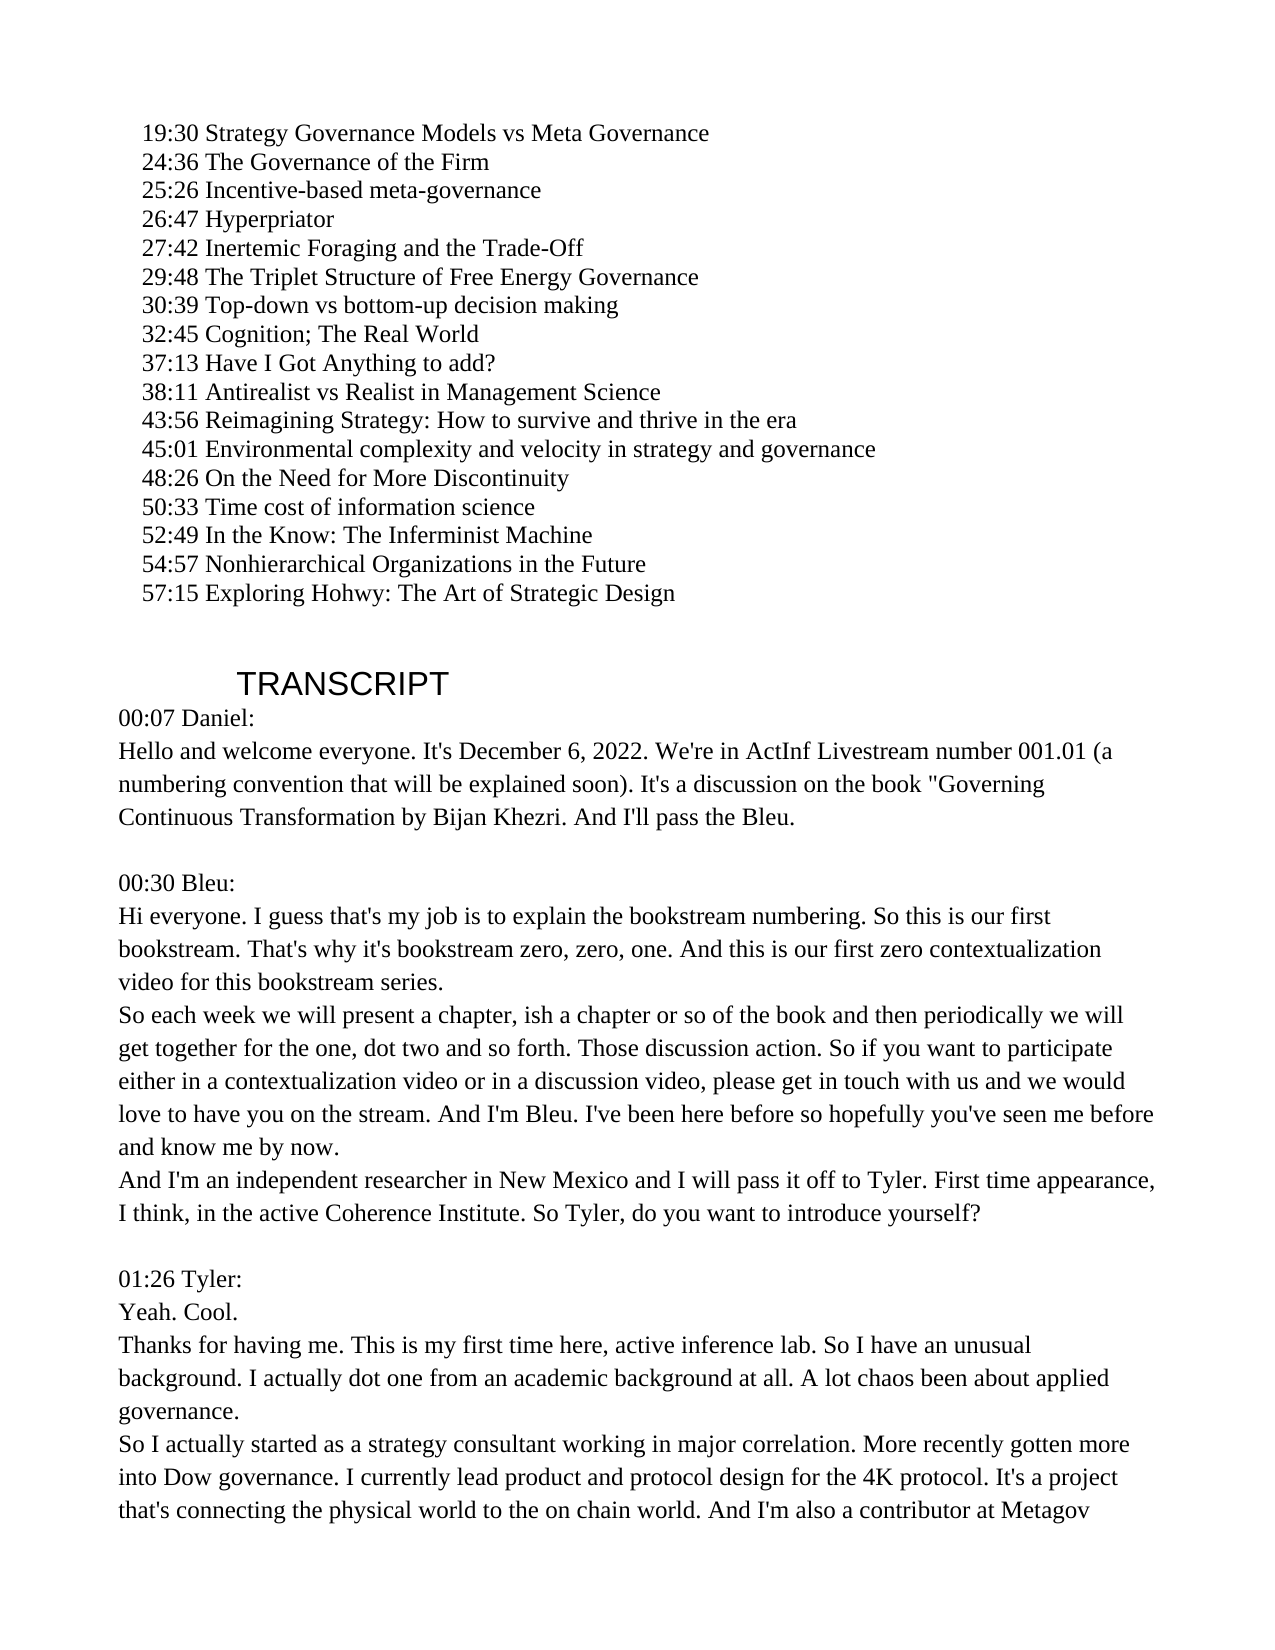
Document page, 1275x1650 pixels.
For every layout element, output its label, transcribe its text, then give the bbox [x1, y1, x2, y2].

table_cell In the Know: The Inferminist Machine [202, 521, 932, 549]
table_cell 38:11 [112, 377, 202, 406]
table_cell Top-down vs bottom-up decision making [202, 291, 932, 319]
text 00:07 Daniel: [118, 703, 1157, 732]
table_cell 25:26 [112, 176, 202, 204]
table_cell 29:48 [112, 262, 202, 291]
table_cell The Governance of the Firm [202, 147, 932, 176]
table_cell Nonhierarchical Organizations in the Future [202, 549, 932, 578]
text Yeah. Cool. [118, 1297, 1157, 1326]
table_cell 26:47 [112, 204, 202, 233]
table_cell On the Need for More Discontinuity [202, 463, 932, 492]
table_cell 43:56 [112, 406, 202, 434]
table_cell 50:33 [112, 492, 202, 521]
table_cell 32:45 [112, 319, 202, 348]
table_cell Reimagining Strategy: How to survive and thrive in the era [202, 406, 932, 434]
text Thanks for having me. This is my first time here, active inference lab. So I have an unusual background. I actually dot one from an academic background at all. A lot chaos been about applied governance. [118, 1330, 1157, 1425]
table_cell 54:57 [112, 549, 202, 578]
table_cell Incentive-based meta-governance [202, 176, 932, 204]
table_cell Cognition; The Real World [202, 319, 932, 348]
table_cell Exploring Hohwy: The Art of Strategic Design [202, 578, 932, 607]
table_cell Time cost of information science [202, 492, 932, 521]
table_cell The Triplet Structure of Free Energy Governance [202, 262, 932, 291]
table_cell 48:26 [112, 463, 202, 492]
text And I'm an independent researcher in New Mexico and I will pass it off to Tyler. First time appearance, I think, in the active Coherence Institute. So Tyler, do you want to introduce yourself? [118, 1165, 1157, 1227]
table_cell Have I Got Anything to add? [202, 348, 932, 377]
table_cell 45:01 [112, 434, 202, 463]
text So I actually started as a strategy consultant working in major correlation. More recently gotten more into Dow governance. I currently lead product and protocol design for the 4K protocol. It's a project that's connecting the physical world to the on chain world. And I'm also a contributor at Metagov [118, 1429, 1157, 1524]
text 01:26 Tyler: [118, 1264, 1157, 1293]
text Hi everyone. I guess that's my job is to explain the bookstream numbering. So this is our first bookstream. That's why it's bookstream zero, zero, one. And this is our first zero contextualization video for this bookstream series. [118, 901, 1157, 996]
table_cell 57:15 [112, 578, 202, 607]
subtitle TRANSCRIPT [118, 664, 1157, 703]
table_cell 19:30 [112, 118, 202, 147]
text So each week we will present a chapter, ish a chapter or so of the book and then periodically we will get together for the one, dot two and so forth. Those discussion action. So if you want to participate either in a contextualization video or in a discussion video, please get in touch with us and we would love to have you on the stream. And I'm Bleu. I've been here before so hopefully you've seen me before and know me by now. [118, 1000, 1157, 1161]
table_cell Antirealist vs Realist in Management Science [202, 377, 932, 406]
table_cell Strategy Governance Models vs Meta Governance [202, 118, 932, 147]
text 00:30 Bleu: [118, 868, 1157, 897]
table_cell Environmental complexity and velocity in strategy and governance [202, 434, 932, 463]
table_cell 30:39 [112, 291, 202, 319]
table_cell Inertemic Foraging and the Trade-Off [202, 233, 932, 262]
table_cell 27:42 [112, 233, 202, 262]
text Hello and welcome everyone. It's December 6, 2022. We're in ActInf Livestream number 001.01 (a numbering convention that will be explained soon). It's a discussion on the book "Governing Continuous Transformation by Bijan Khezri. And I'll pass the Bleu. [118, 736, 1157, 831]
table_cell 37:13 [112, 348, 202, 377]
table_cell 52:49 [112, 521, 202, 549]
table_cell 24:36 [112, 147, 202, 176]
table_cell Hyperpriator [202, 204, 932, 233]
